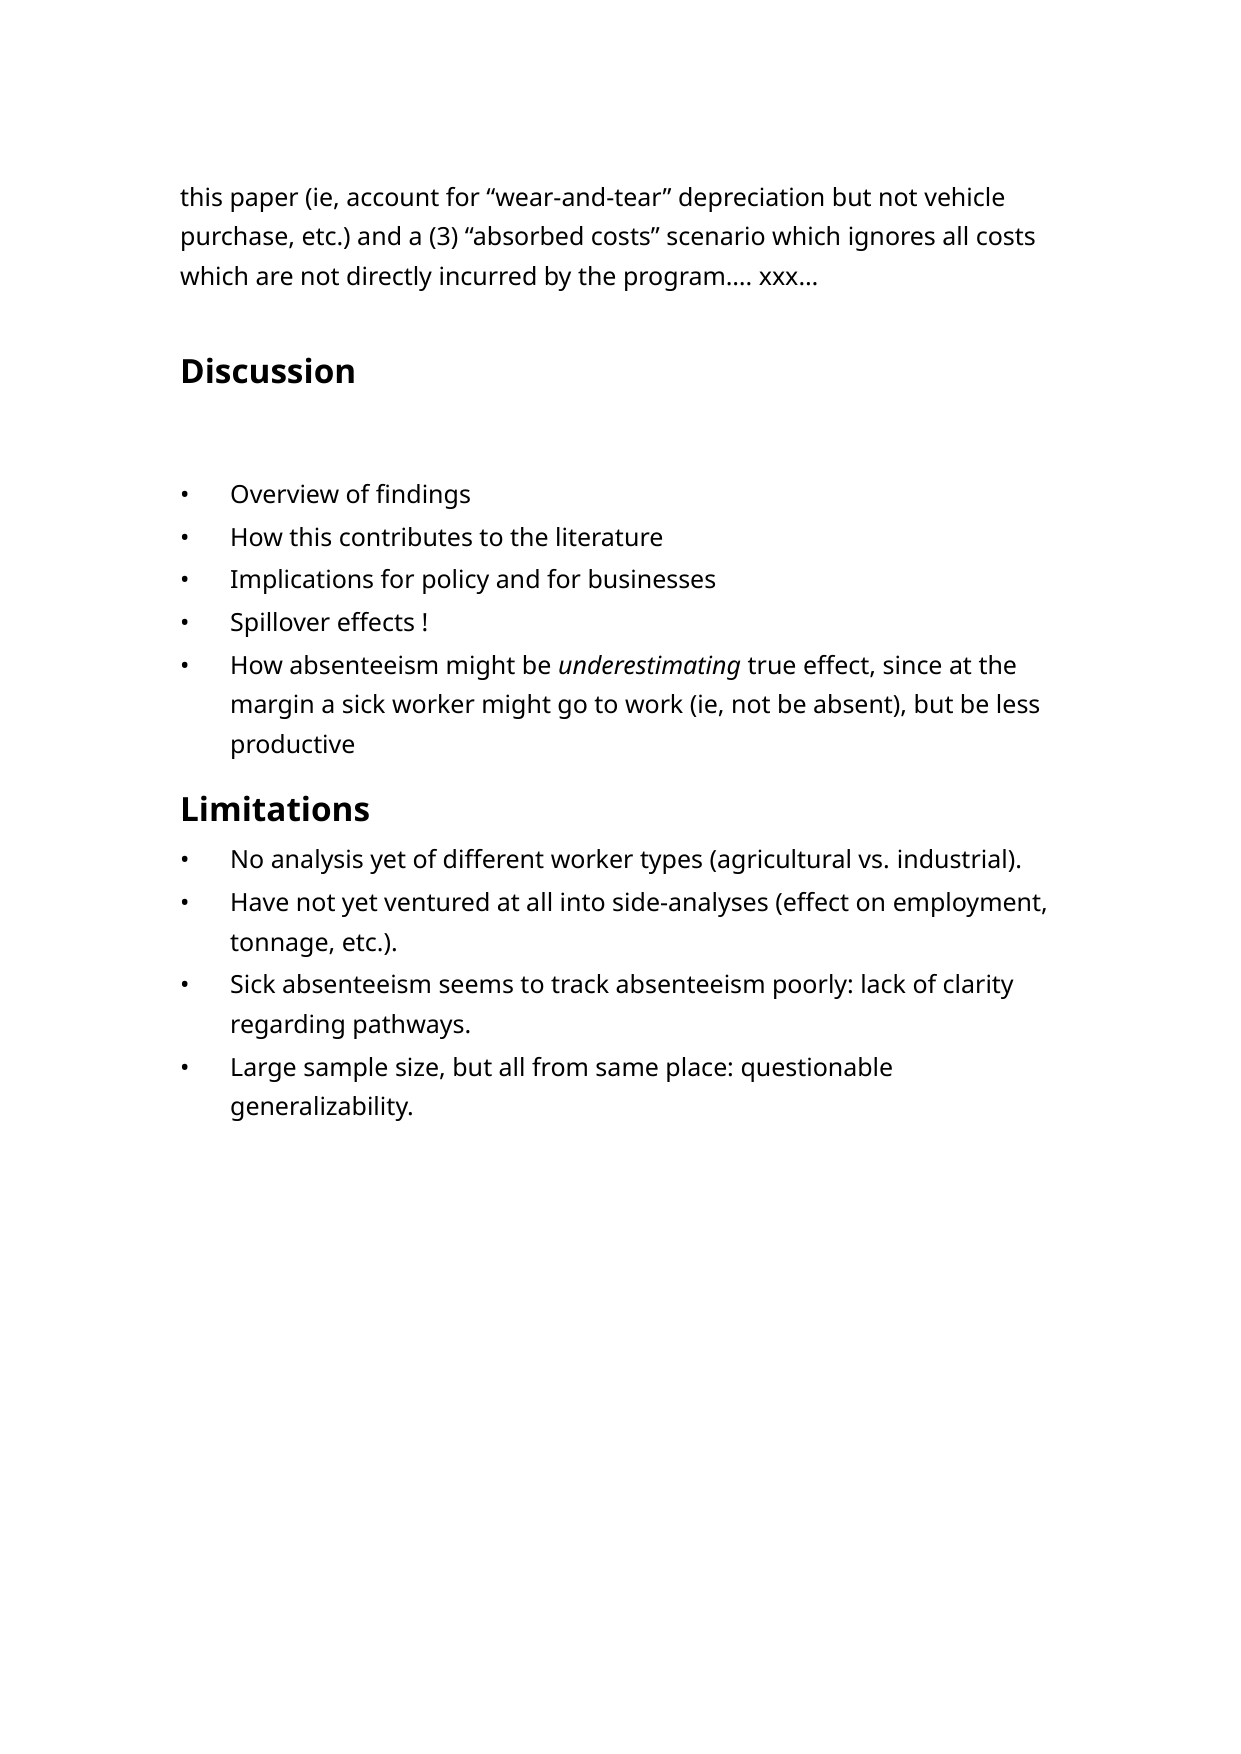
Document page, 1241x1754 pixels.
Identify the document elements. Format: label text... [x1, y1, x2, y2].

list How this contributes to the literature [180, 519, 1060, 553]
list Spillover effects ! [180, 605, 1060, 639]
list Have not yet ventured at all into side-analyses (effect on employment, tonnage, etc.). [180, 885, 1060, 958]
list Sick absenteeism seems to track absenteeism poorly: lack of clarity regarding pathways. [180, 967, 1060, 1040]
list How absenteeism might be underestimating true effect, since at the margin a sick worker might go to work (ie, not be absent), but be less productive [180, 648, 1060, 760]
list Implications for policy and for businesses [180, 562, 1060, 596]
list No analysis yet of different worker types (agricultural vs. industrial). [180, 842, 1060, 876]
subtitle Discussion [180, 347, 1060, 393]
list Overview of findings [180, 476, 1060, 510]
list Large sample size, but all from same place: questionable generalizability. [180, 1049, 1060, 1122]
text this paper (ie, account for “wear-and-tear” depreciation but not vehicle purchase, etc.) and a (3) “absorbed costs” scenario which ignores all costs which are not directly incurred by the program…. xxx… [180, 180, 1060, 292]
subtitle Limitations [180, 786, 1060, 832]
